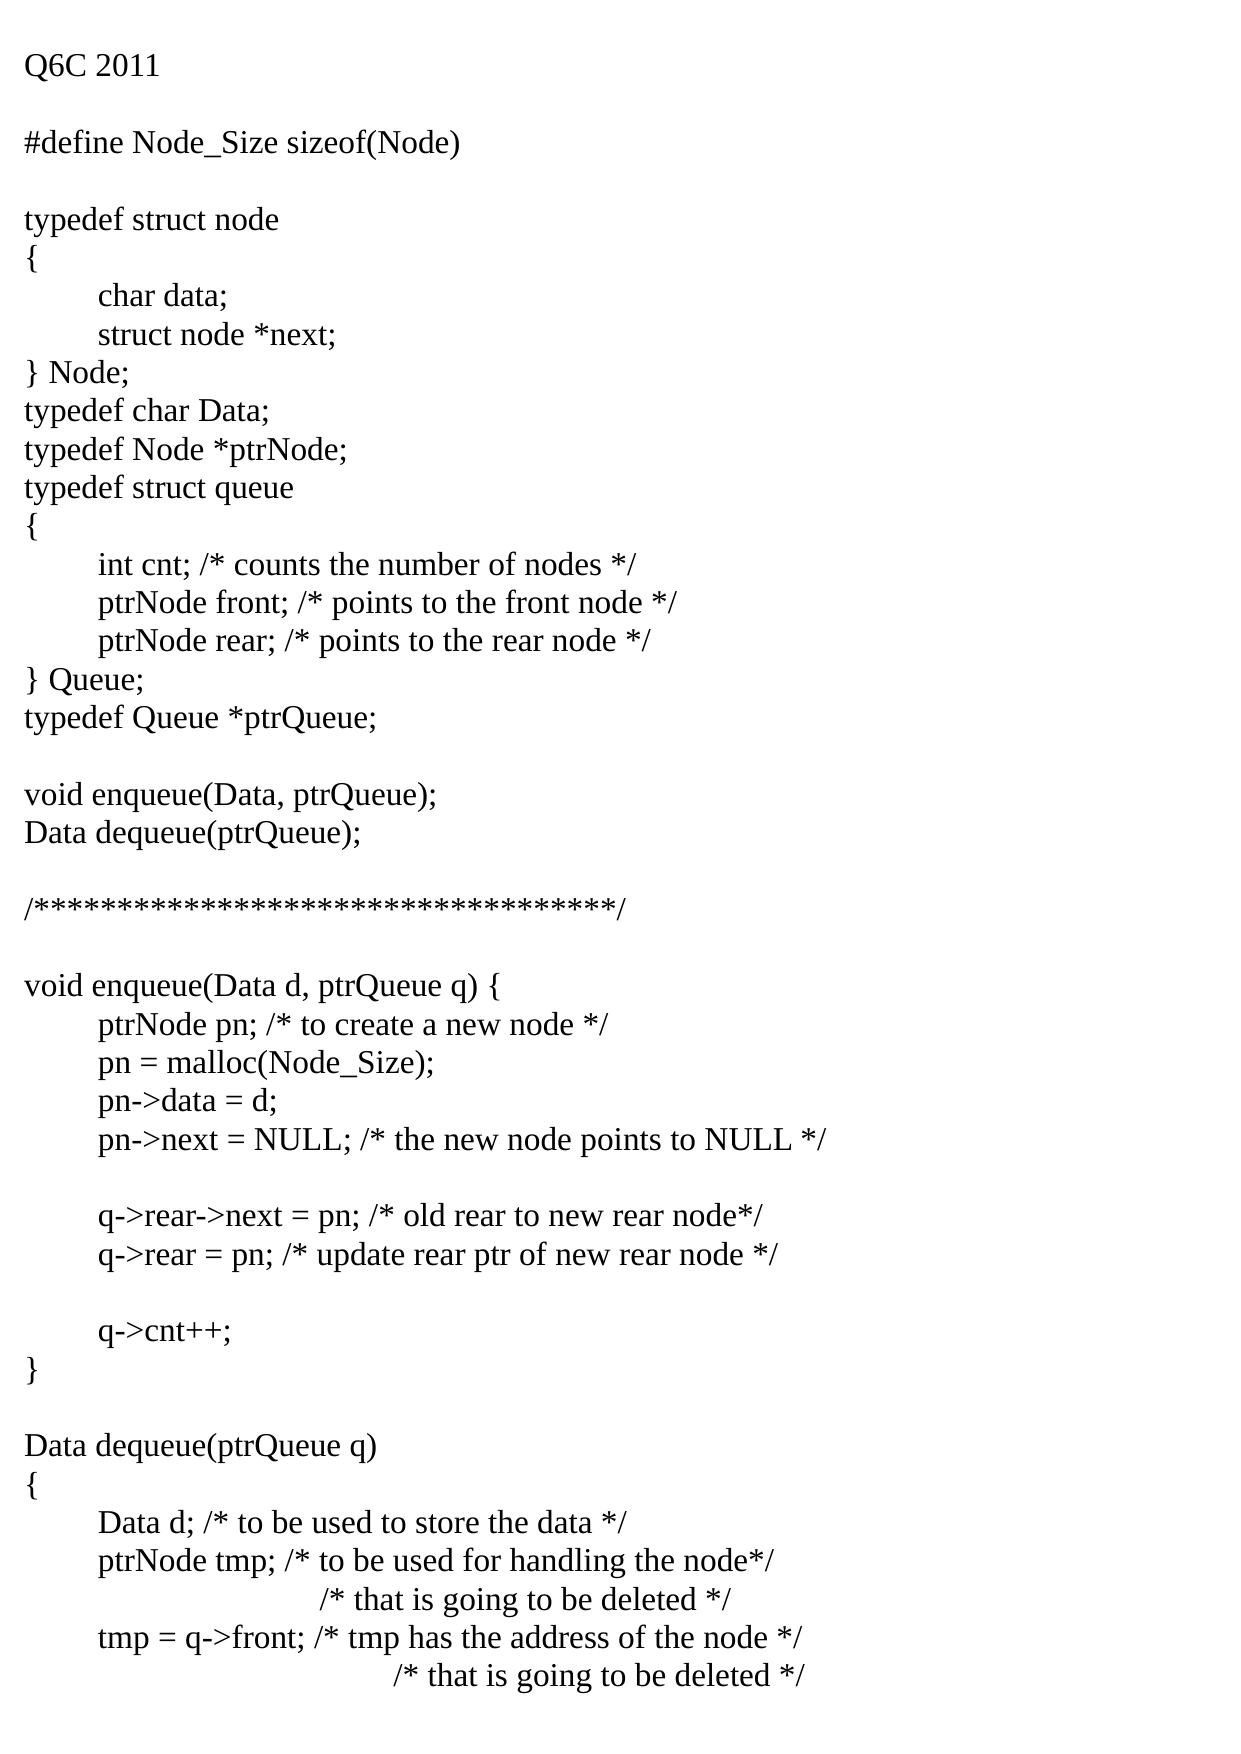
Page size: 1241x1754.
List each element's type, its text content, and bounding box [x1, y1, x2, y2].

text } [24, 1349, 1206, 1387]
text } Node; [24, 352, 1206, 391]
text q->cnt++; [24, 1311, 1206, 1349]
text tmp = q->front; /* tmp has the address of the node */ [24, 1617, 1206, 1656]
text typedef Node *ptrNode; [24, 429, 1206, 467]
text { [24, 237, 1206, 276]
text void enqueue(Data, ptrQueue); [24, 774, 1206, 812]
text pn->next = NULL; /* the new node points to NULL */ [24, 1119, 1206, 1157]
text ptrNode pn; /* to create a new node */ [24, 1004, 1206, 1042]
text typedef char Data; [24, 391, 1206, 429]
text void enqueue(Data d, ptrQueue q) { [24, 966, 1206, 1004]
text { [24, 506, 1206, 544]
text ptrNode front; /* points to the front node */ [24, 582, 1206, 621]
text /* that is going to be deleted */ [24, 1656, 1206, 1694]
text Q6C 2011 [24, 46, 1206, 84]
text /***********************************/ [24, 889, 1206, 927]
text Data d; /* to be used to store the data */ [24, 1502, 1206, 1541]
text q->rear = pn; /* update rear ptr of new rear node */ [24, 1234, 1206, 1272]
text int cnt; /* counts the number of nodes */ [24, 544, 1206, 582]
text { [24, 1464, 1206, 1502]
text ptrNode tmp; /* to be used for handling the node*/ [24, 1541, 1206, 1579]
text ptrNode rear; /* points to the rear node */ [24, 621, 1206, 659]
text Data dequeue(ptrQueue q) [24, 1426, 1206, 1464]
text #define Node_Size sizeof(Node) [24, 122, 1206, 161]
text pn = malloc(Node_Size); [24, 1042, 1206, 1081]
text /* that is going to be deleted */ [24, 1579, 1206, 1617]
text typedef struct queue [24, 467, 1206, 506]
text pn->data = d; [24, 1081, 1206, 1119]
text typedef Queue *ptrQueue; [24, 697, 1206, 736]
text q->rear->next = pn; /* old rear to new rear node*/ [24, 1196, 1206, 1234]
text struct node *next; [24, 314, 1206, 352]
text Data dequeue(ptrQueue); [24, 812, 1206, 851]
text typedef struct node [24, 199, 1206, 237]
text char data; [24, 276, 1206, 314]
text } Queue; [24, 659, 1206, 697]
